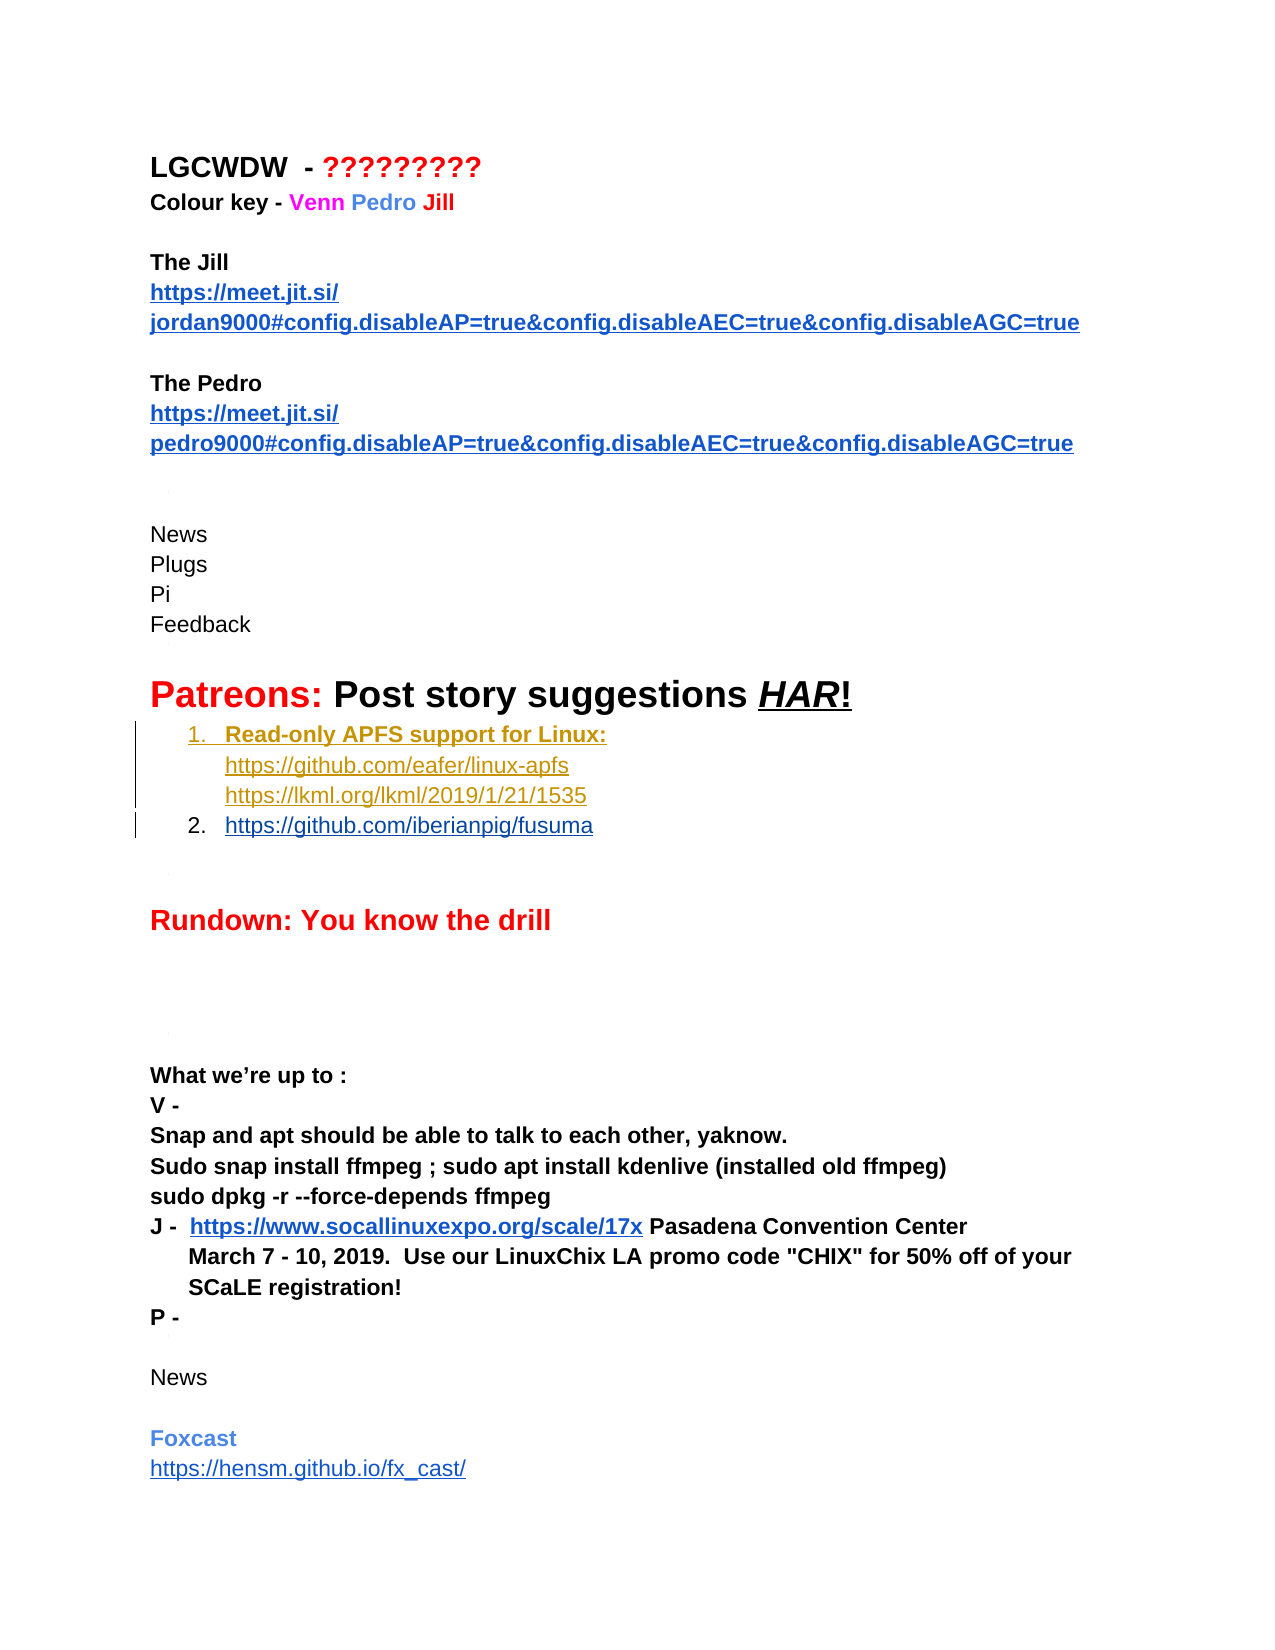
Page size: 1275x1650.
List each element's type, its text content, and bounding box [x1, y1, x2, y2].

text Colour key - Venn Pedro Jill [150, 188, 1125, 215]
text Feedback [150, 611, 1125, 638]
text Plugs [150, 551, 1125, 577]
text https://meet.jit.si/pedro9000#config.disableAP=true&config.disableAEC=true&config.disableAGC=true [150, 400, 1125, 457]
text The Pedro [150, 370, 1125, 396]
text The Jill [150, 249, 1125, 275]
text V - [150, 1092, 1125, 1119]
text Patreons: Post story suggestions HAR! [150, 672, 1125, 715]
text SCaLE registration! [150, 1273, 1125, 1300]
text sudo dpkg -r --force-depends ffmpeg [150, 1183, 1125, 1209]
text P - [150, 1304, 1125, 1330]
text News [150, 521, 1125, 547]
text Sudo snap install ffmpeg ; sudo apt install kdenlive (installed old ffmpeg) [150, 1153, 1125, 1179]
text Rundown: You know the drill [150, 903, 1125, 936]
text Pi [150, 581, 1125, 608]
text J - https://www.socallinuxexpo.org/scale/17x Pasadena Convention Center March 7 - 10, 2019. Use our LinuxChix LA promo code "CHIX" for 50% off of your [150, 1213, 1125, 1270]
list Read-only APFS support for Linux: https://github.com/eafer/linux-apfs https://lkml.org/lkml/2019/1/21/1535 [187, 721, 1125, 808]
text https://hensm.github.io/fx_cast/ [150, 1455, 1125, 1481]
text Snap and apt should be able to talk to each other, yaknow. [150, 1122, 1125, 1149]
text LGCWDW - ????????? [150, 150, 1125, 183]
text What we’re up to : [150, 1062, 1125, 1088]
text Foxcast [150, 1424, 1125, 1451]
list https://github.com/iberianpig/fusuma [187, 812, 1125, 838]
text News [150, 1364, 1125, 1391]
text https://meet.jit.si/jordan9000#config.disableAP=true&config.disableAEC=true&config.disableAGC=true [150, 279, 1125, 336]
